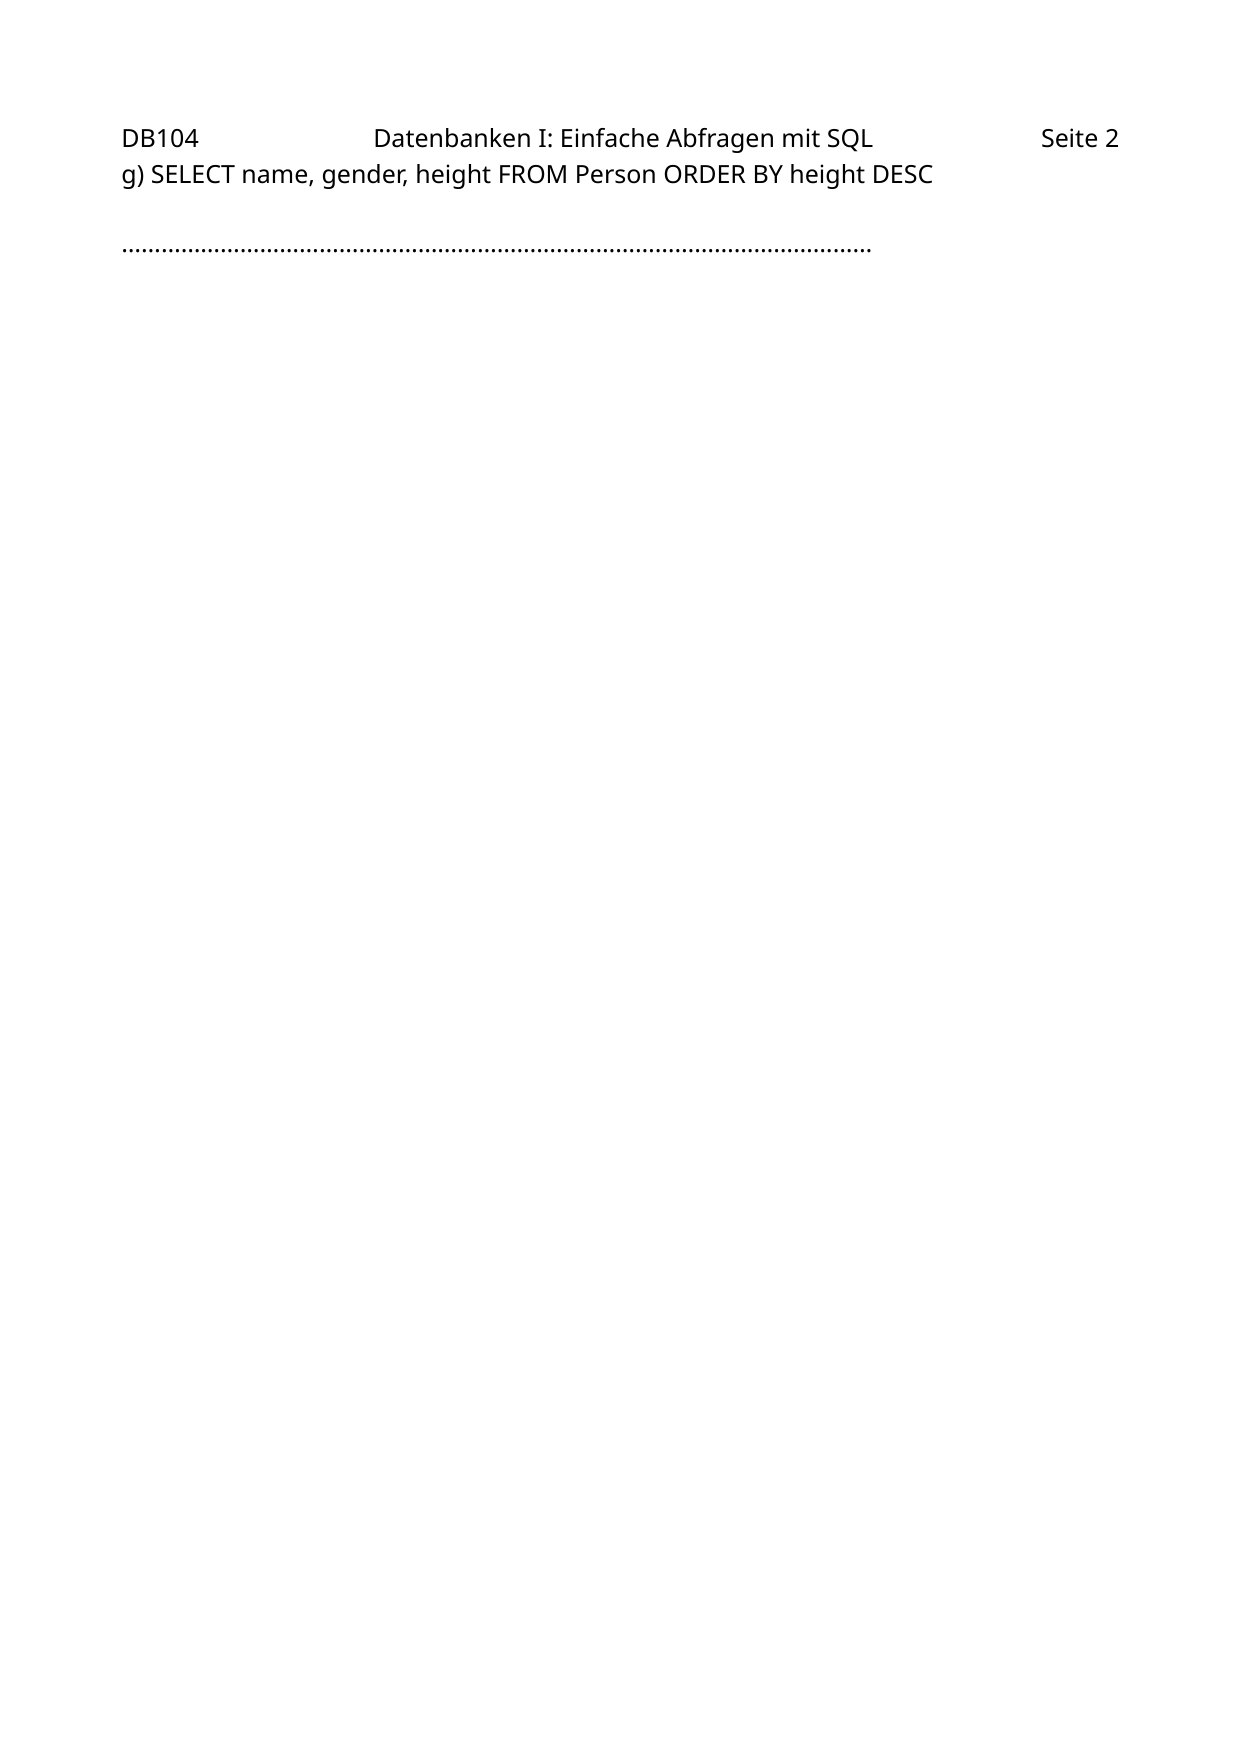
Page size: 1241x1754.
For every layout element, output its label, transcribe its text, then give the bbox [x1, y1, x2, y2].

text g) SELECT name, gender, height FROM Person ORDER BY height DESC [121, 157, 1119, 191]
text …………………………………………………………………………………………………… [121, 226, 1119, 260]
